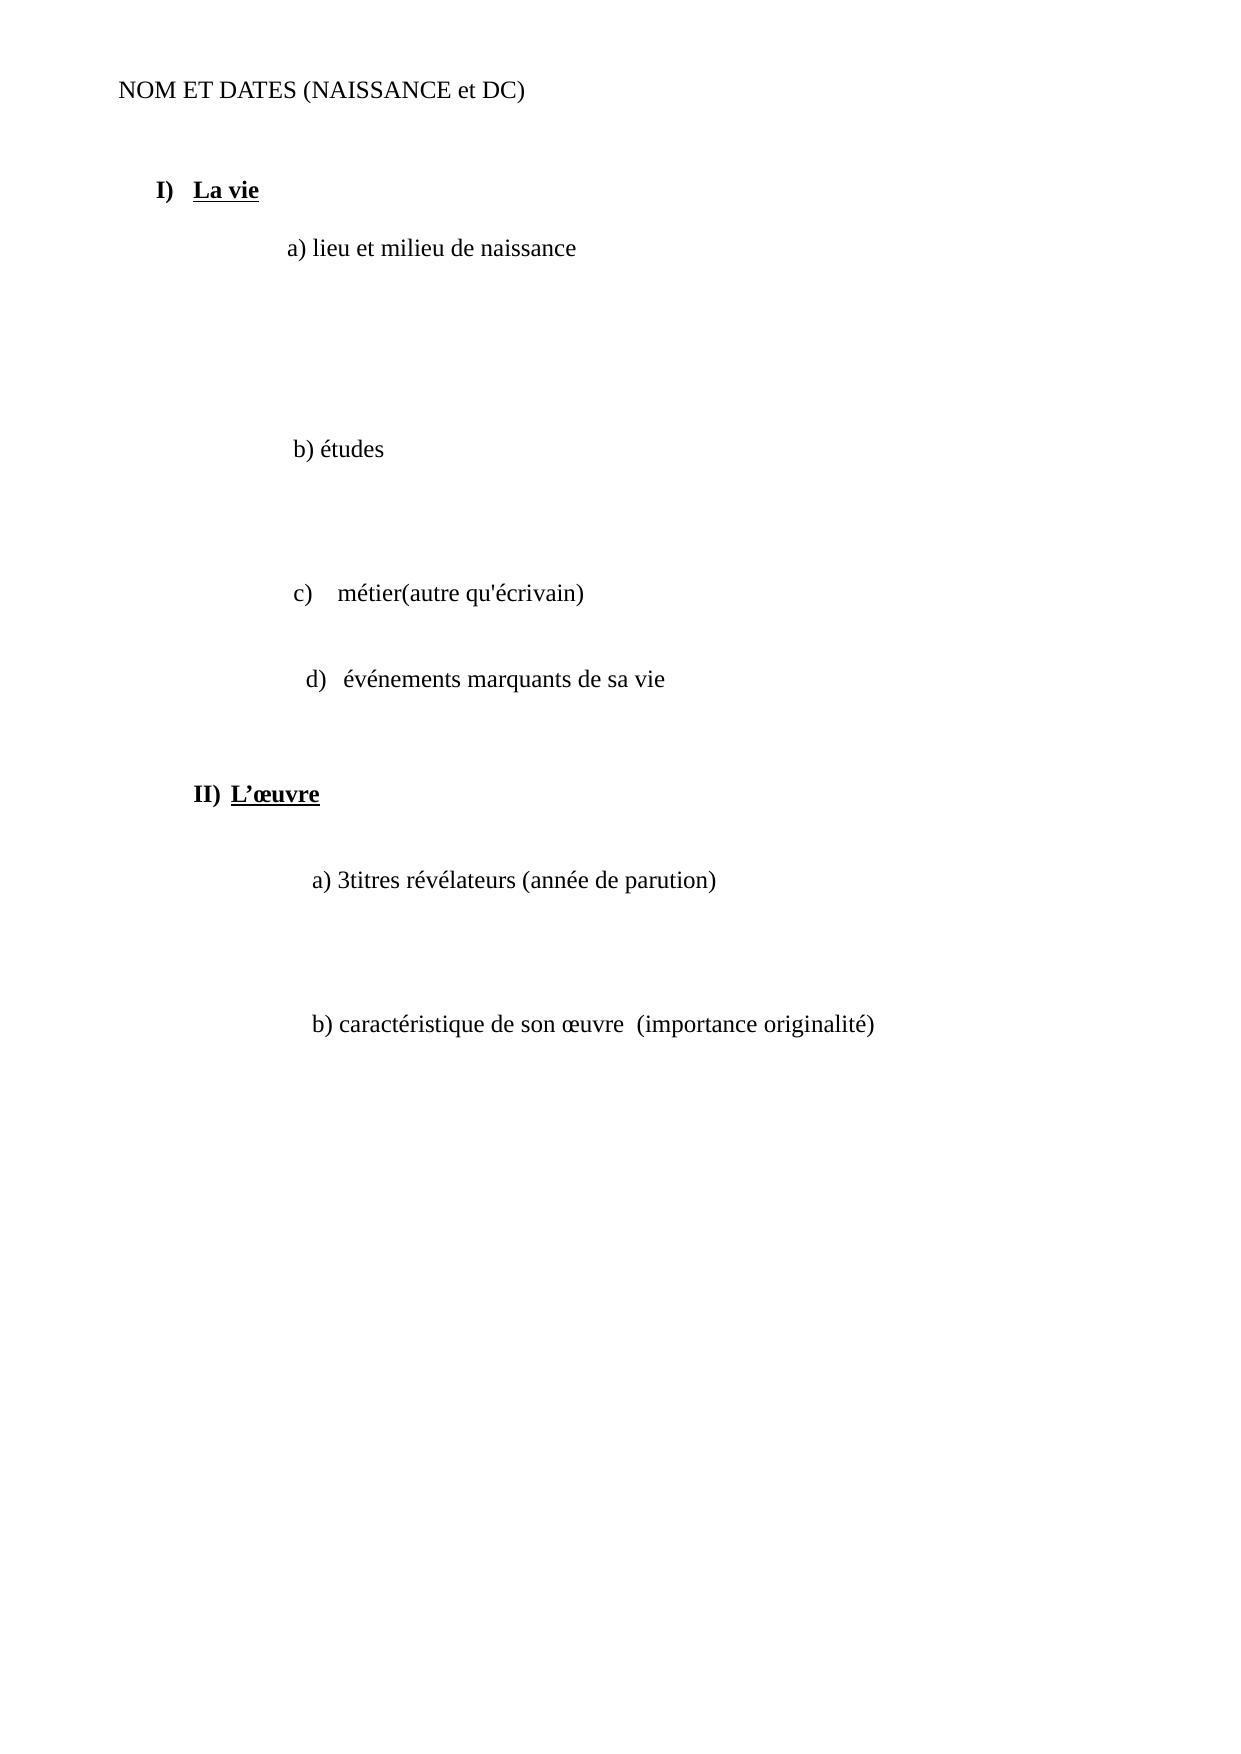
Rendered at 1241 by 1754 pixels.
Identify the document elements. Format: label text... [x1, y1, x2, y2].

text a) lieu et milieu de naissance [118, 233, 1122, 262]
text c) métier(autre qu'écrivain) [118, 578, 1122, 607]
text b) études [118, 434, 1122, 463]
list L’œuvre [193, 779, 1122, 808]
list événements marquants de sa vie [306, 664, 1122, 693]
list La vie [156, 176, 1122, 204]
text b) caractéristique de son œuvre (importance originalité) [118, 1009, 1122, 1038]
text a) 3titres révélateurs (année de parution) [118, 866, 1122, 894]
